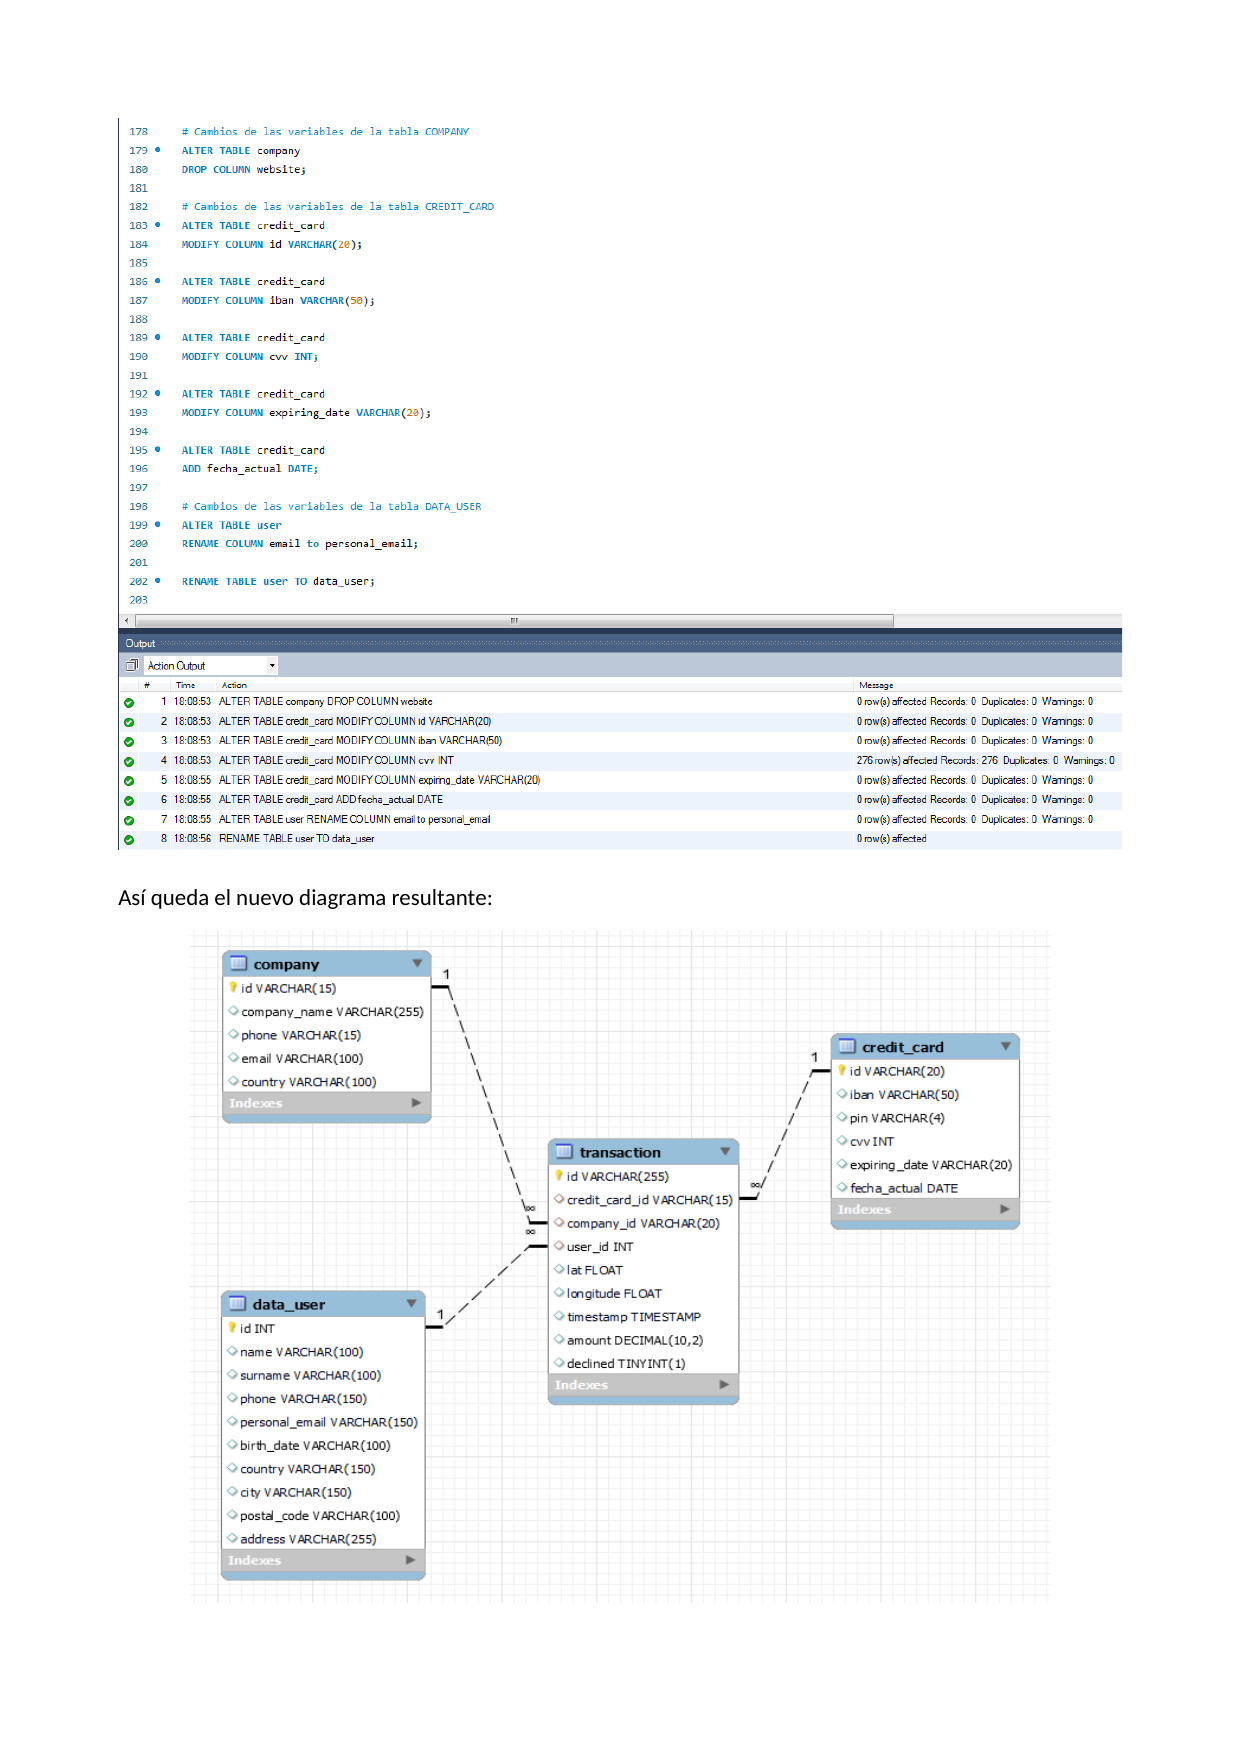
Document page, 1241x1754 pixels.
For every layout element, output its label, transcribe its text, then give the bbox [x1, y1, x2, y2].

text Así queda el nuevo diagrama resultante: [118, 883, 1122, 911]
